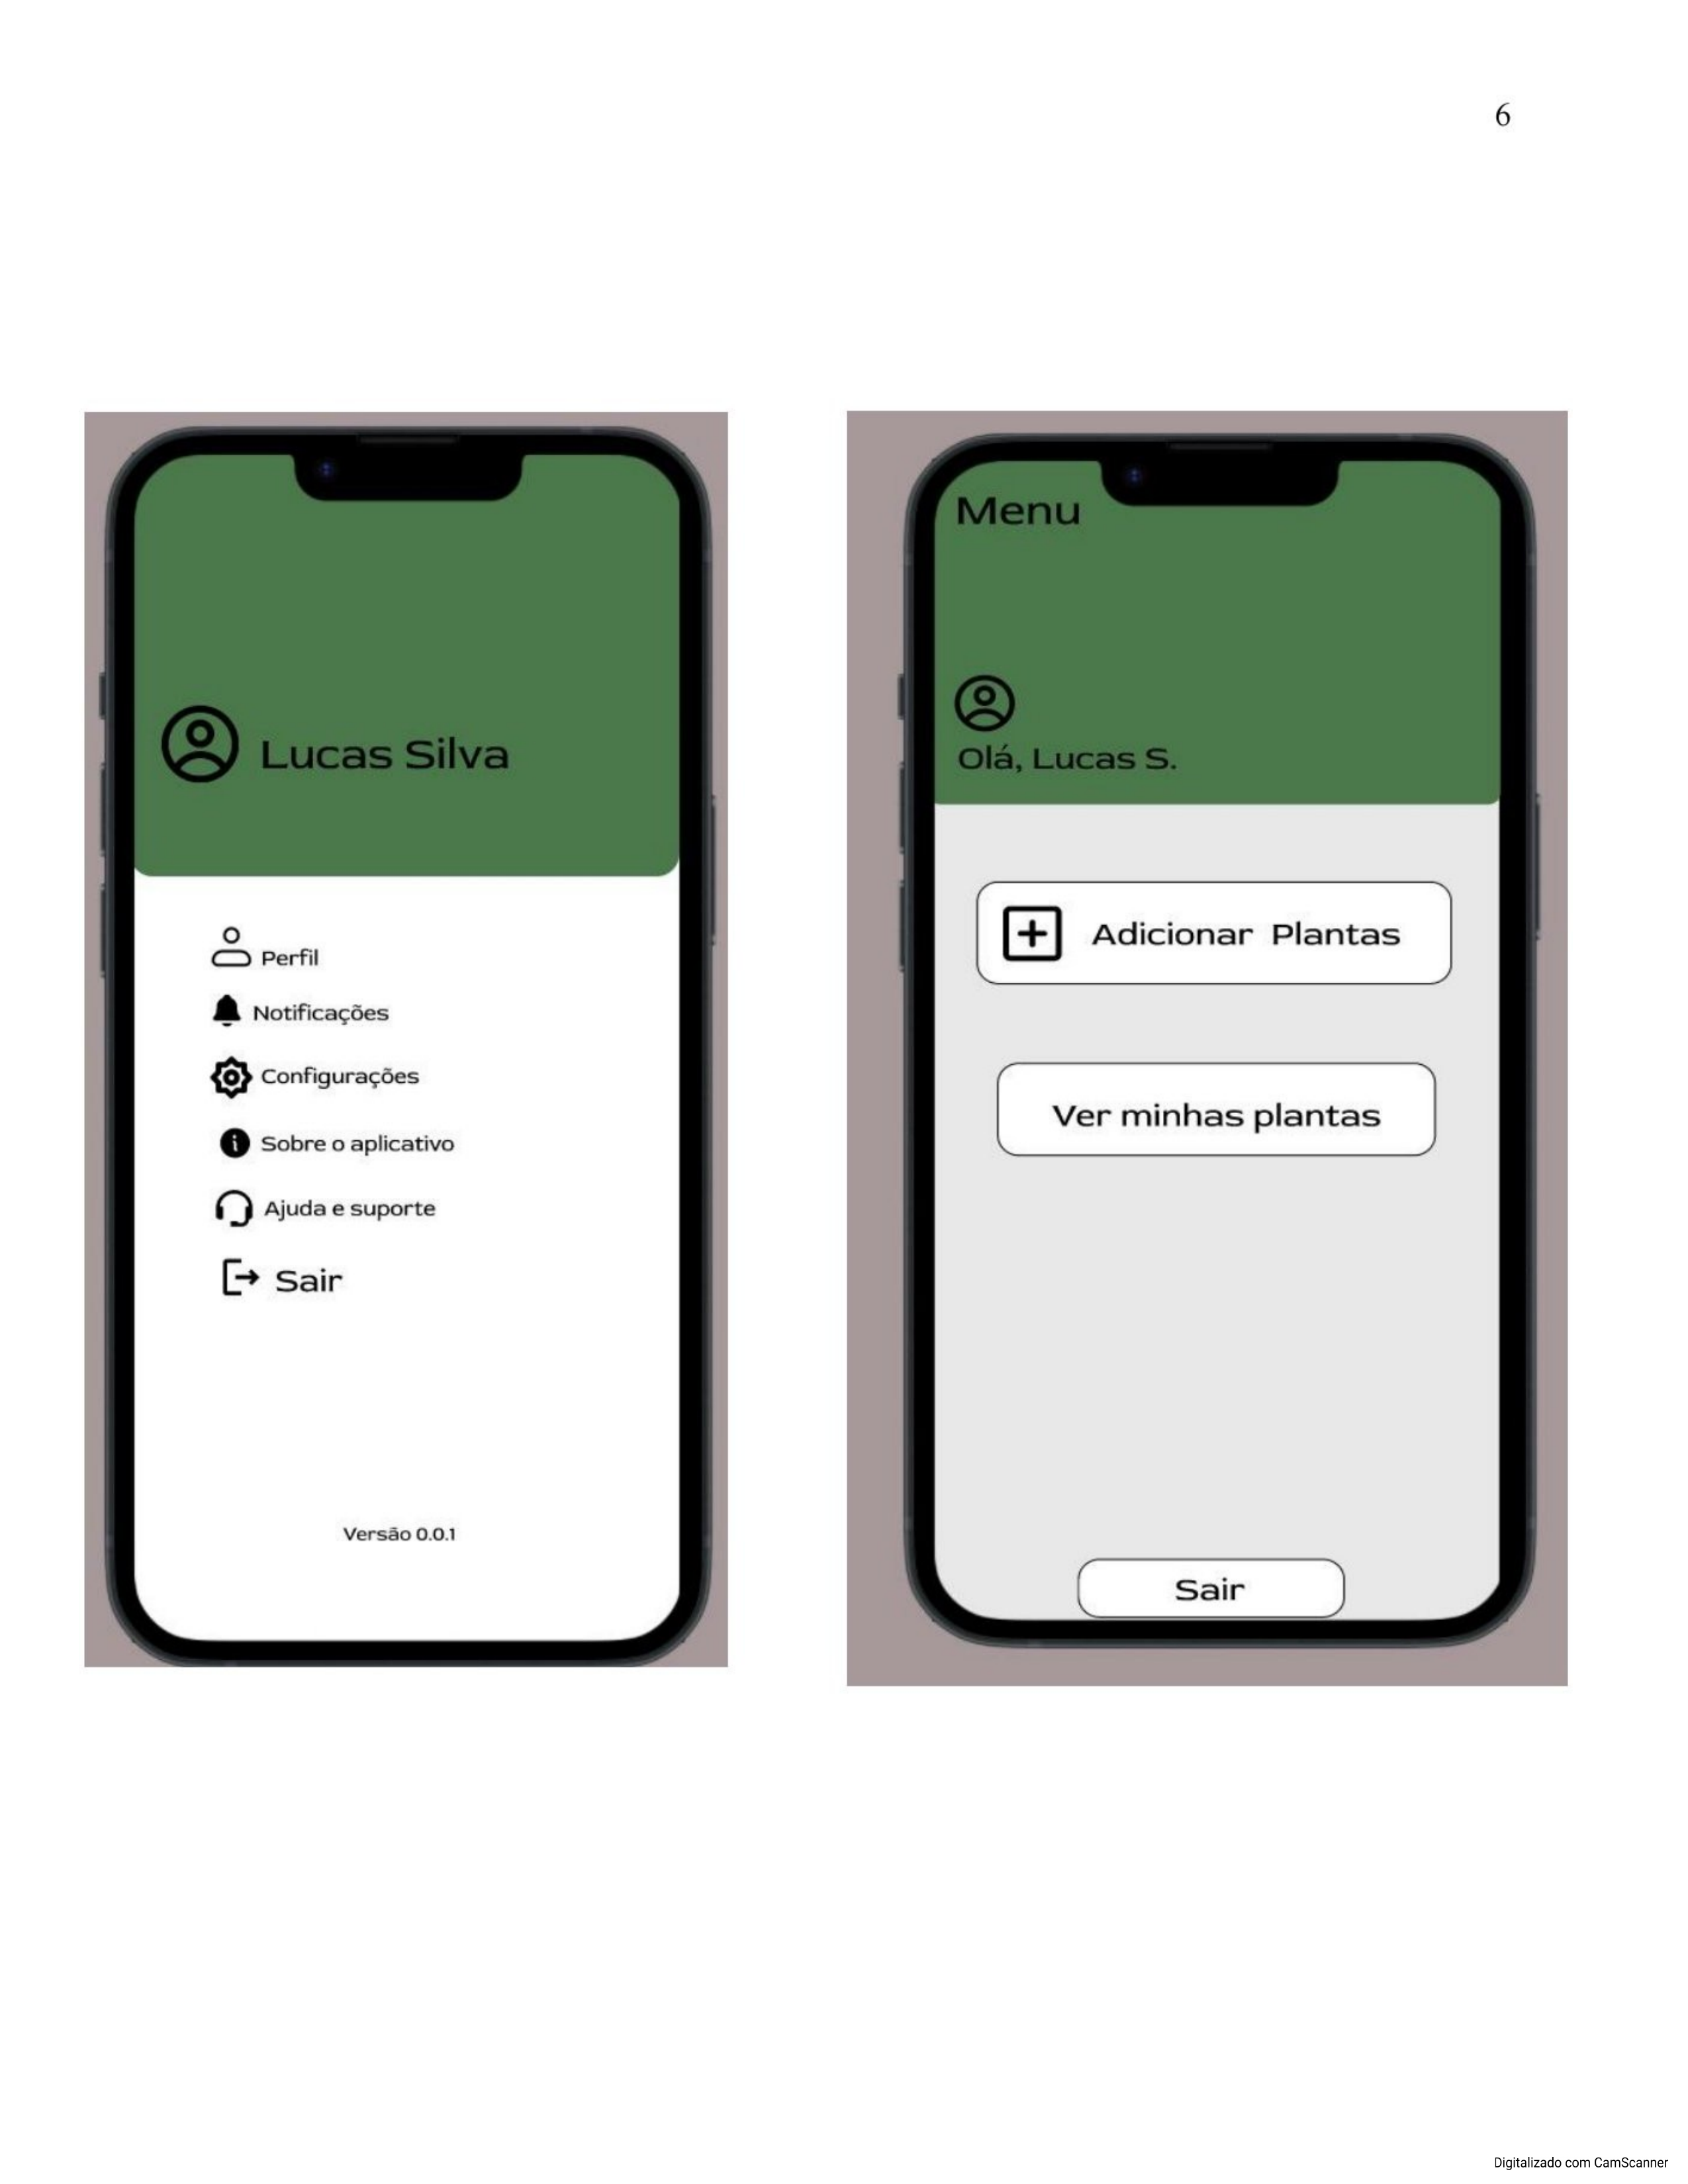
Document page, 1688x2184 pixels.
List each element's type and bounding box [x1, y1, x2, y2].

picture [79, 95, 1573, 1694]
picture [1495, 2156, 1668, 2170]
